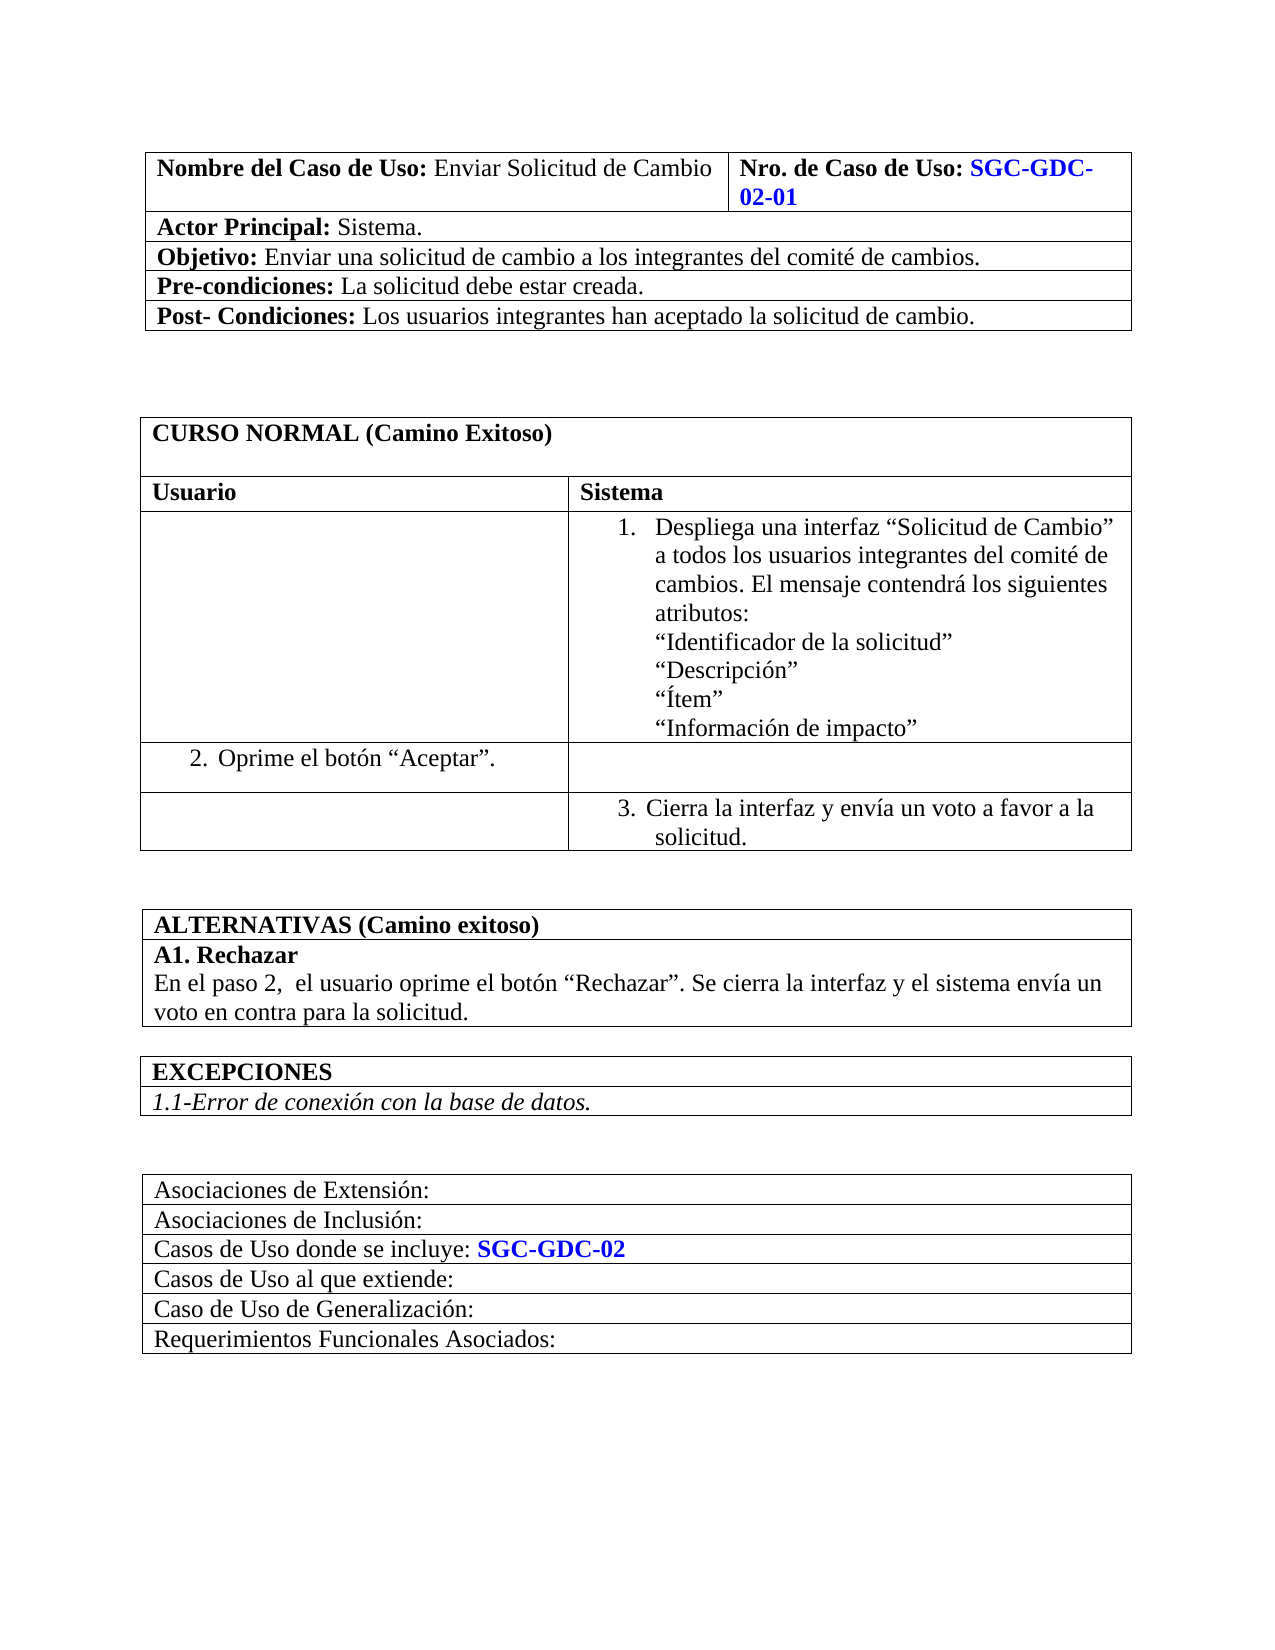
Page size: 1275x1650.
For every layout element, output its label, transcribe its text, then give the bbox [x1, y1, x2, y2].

table_header Nro. de Caso de Uso: SGC-GDC-02-01 [729, 153, 1131, 211]
table_cell Usuario [141, 477, 568, 511]
table_cell Cierra la interfaz y envía un voto a favor a la solicitud. [569, 793, 1131, 850]
table_header Nombre del Caso de Uso: Enviar Solicitud de Cambio [146, 153, 728, 211]
table_cell Caso de Uso de Generalización: [143, 1294, 1131, 1323]
table_cell Despliega una interfaz “Solicitud de Cambio” a todos los usuarios integrantes del comité de cambios. El mensaje contendrá los siguientes atributos: “Identificador de la solicitud” “Descripción” “Ítem” “Información de impacto” [569, 512, 1131, 742]
table_cell [141, 512, 568, 742]
table_cell Requerimientos Funcionales Asociados: [143, 1324, 1131, 1353]
table_header ALTERNATIVAS (Camino exitoso) [143, 910, 1131, 939]
table_cell 1.1-Error de conexión con la base de datos. [141, 1087, 1131, 1115]
table_cell Pre-condiciones: La solicitud debe estar creada. [146, 271, 1131, 300]
table_header CURSO NORMAL (Camino Exitoso) [141, 418, 1131, 476]
table_cell Casos de Uso donde se incluye: SGC-GDC-02 [143, 1235, 1131, 1263]
table_header EXCEPCIONES [141, 1057, 1131, 1086]
table_header Asociaciones de Extensión: [143, 1175, 1131, 1204]
table_cell [141, 793, 568, 850]
table_cell Objetivo: Enviar una solicitud de cambio a los integrantes del comité de cambios. [146, 242, 1131, 270]
table_cell Oprime el botón “Aceptar”. [141, 743, 568, 792]
table_cell Actor Principal: Sistema. [146, 212, 1131, 241]
table_cell A1. Rechazar En el paso 2, el usuario oprime el botón “Rechazar”. Se cierra la interfaz y el sistema envía un voto en contra para la solicitud. [143, 940, 1131, 1026]
table_cell Post- Condiciones: Los usuarios integrantes han aceptado la solicitud de cambio. [146, 301, 1131, 330]
table_cell Casos de Uso al que extiende: [143, 1264, 1131, 1293]
table_cell [569, 743, 1131, 792]
table_cell Asociaciones de Inclusión: [143, 1205, 1131, 1233]
table_cell Sistema [569, 477, 1131, 511]
